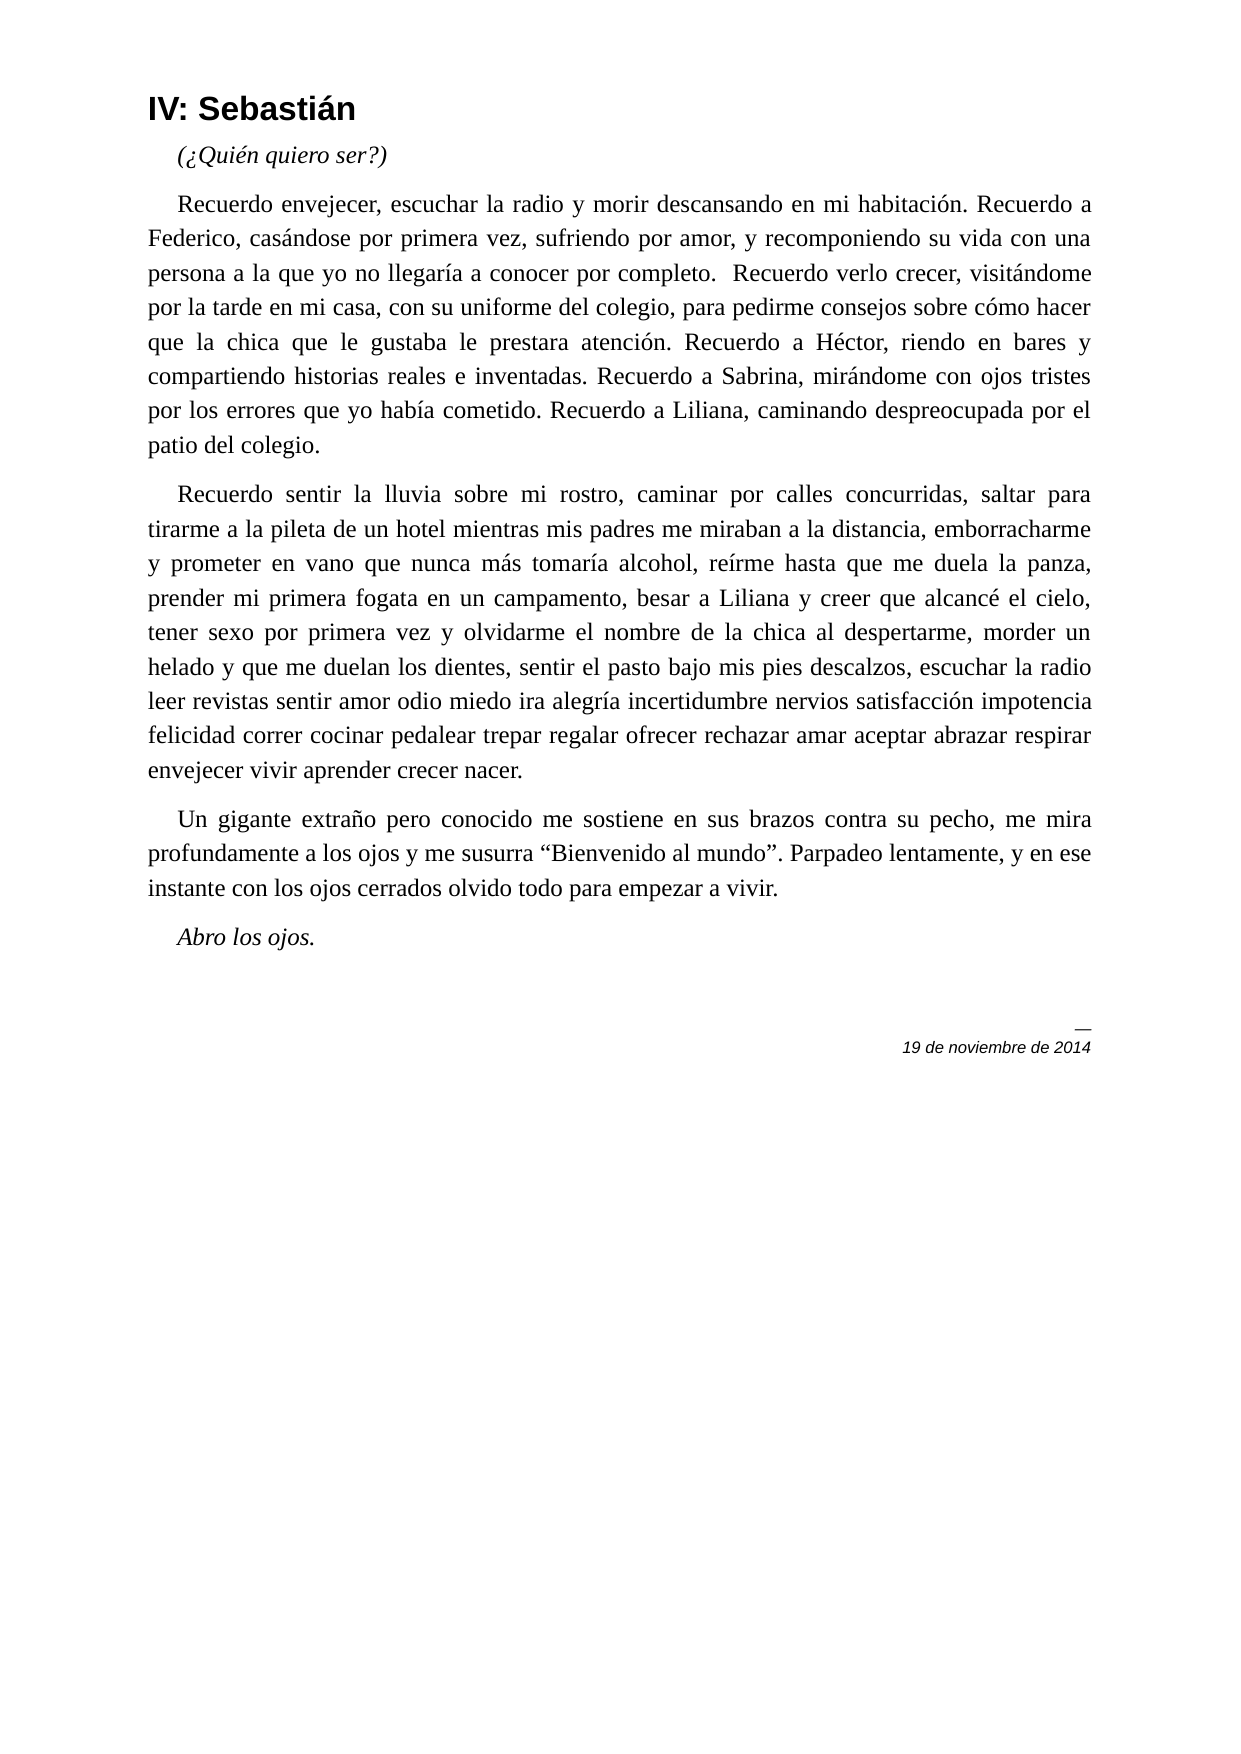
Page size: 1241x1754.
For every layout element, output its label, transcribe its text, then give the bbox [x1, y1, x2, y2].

text Recuerdo sentir la lluvia sobre mi rostro, caminar por calles concurridas, saltar para tirarme a la pileta de un hotel mientras mis padres me miraban a la distancia, emborracharme y prometer en vano que nunca más tomaría alcohol, reírme hasta que me duela la panza, prender mi primera fogata en un campamento, besar a Liliana y creer que alcancé el cielo, tener sexo por primera vez y olvidarme el nombre de la chica al despertarme, morder un helado y que me duelan los dientes, sentir el pasto bajo mis pies descalzos, escuchar la radio leer revistas sentir amor odio miedo ira alegría incertidumbre nervios satisfacción impotencia felicidad correr cocinar pedalear trepar regalar ofrecer rechazar amar aceptar abrazar respirar envejecer vivir aprender crecer nacer. [148, 479, 1093, 784]
text (¿Quién quiero ser?) [148, 140, 1093, 168]
subtitle IV: Sebastián [148, 88, 1093, 127]
text Un gigante extraño pero conocido me sostiene en sus brazos contra su pecho, me mira profundamente a los ojos y me susurra “Bienvenido al mundo”. Parpadeo lentamente, y en ese instante con los ojos cerrados olvido todo para empezar a vivir. [148, 804, 1093, 902]
text Abro los ojos. [148, 922, 1093, 951]
text — 19 de noviembre de 2014 [148, 1018, 1093, 1057]
text Recuerdo envejecer, escuchar la radio y morir descansando en mi habitación. Recuerdo a Federico, casándose por primera vez, sufriendo por amor, y recomponiendo su vida con una persona a la que yo no llegaría a conocer por completo. Recuerdo verlo crecer, visitándome por la tarde en mi casa, con su uniforme del colegio, para pedirme consejos sobre cómo hacer que la chica que le gustaba le prestara atención. Recuerdo a Héctor, riendo en bares y compartiendo historias reales e inventadas. Recuerdo a Sabrina, mirándome con ojos tristes por los errores que yo había cometido. Recuerdo a Liliana, caminando despreocupada por el patio del colegio. [148, 189, 1093, 459]
